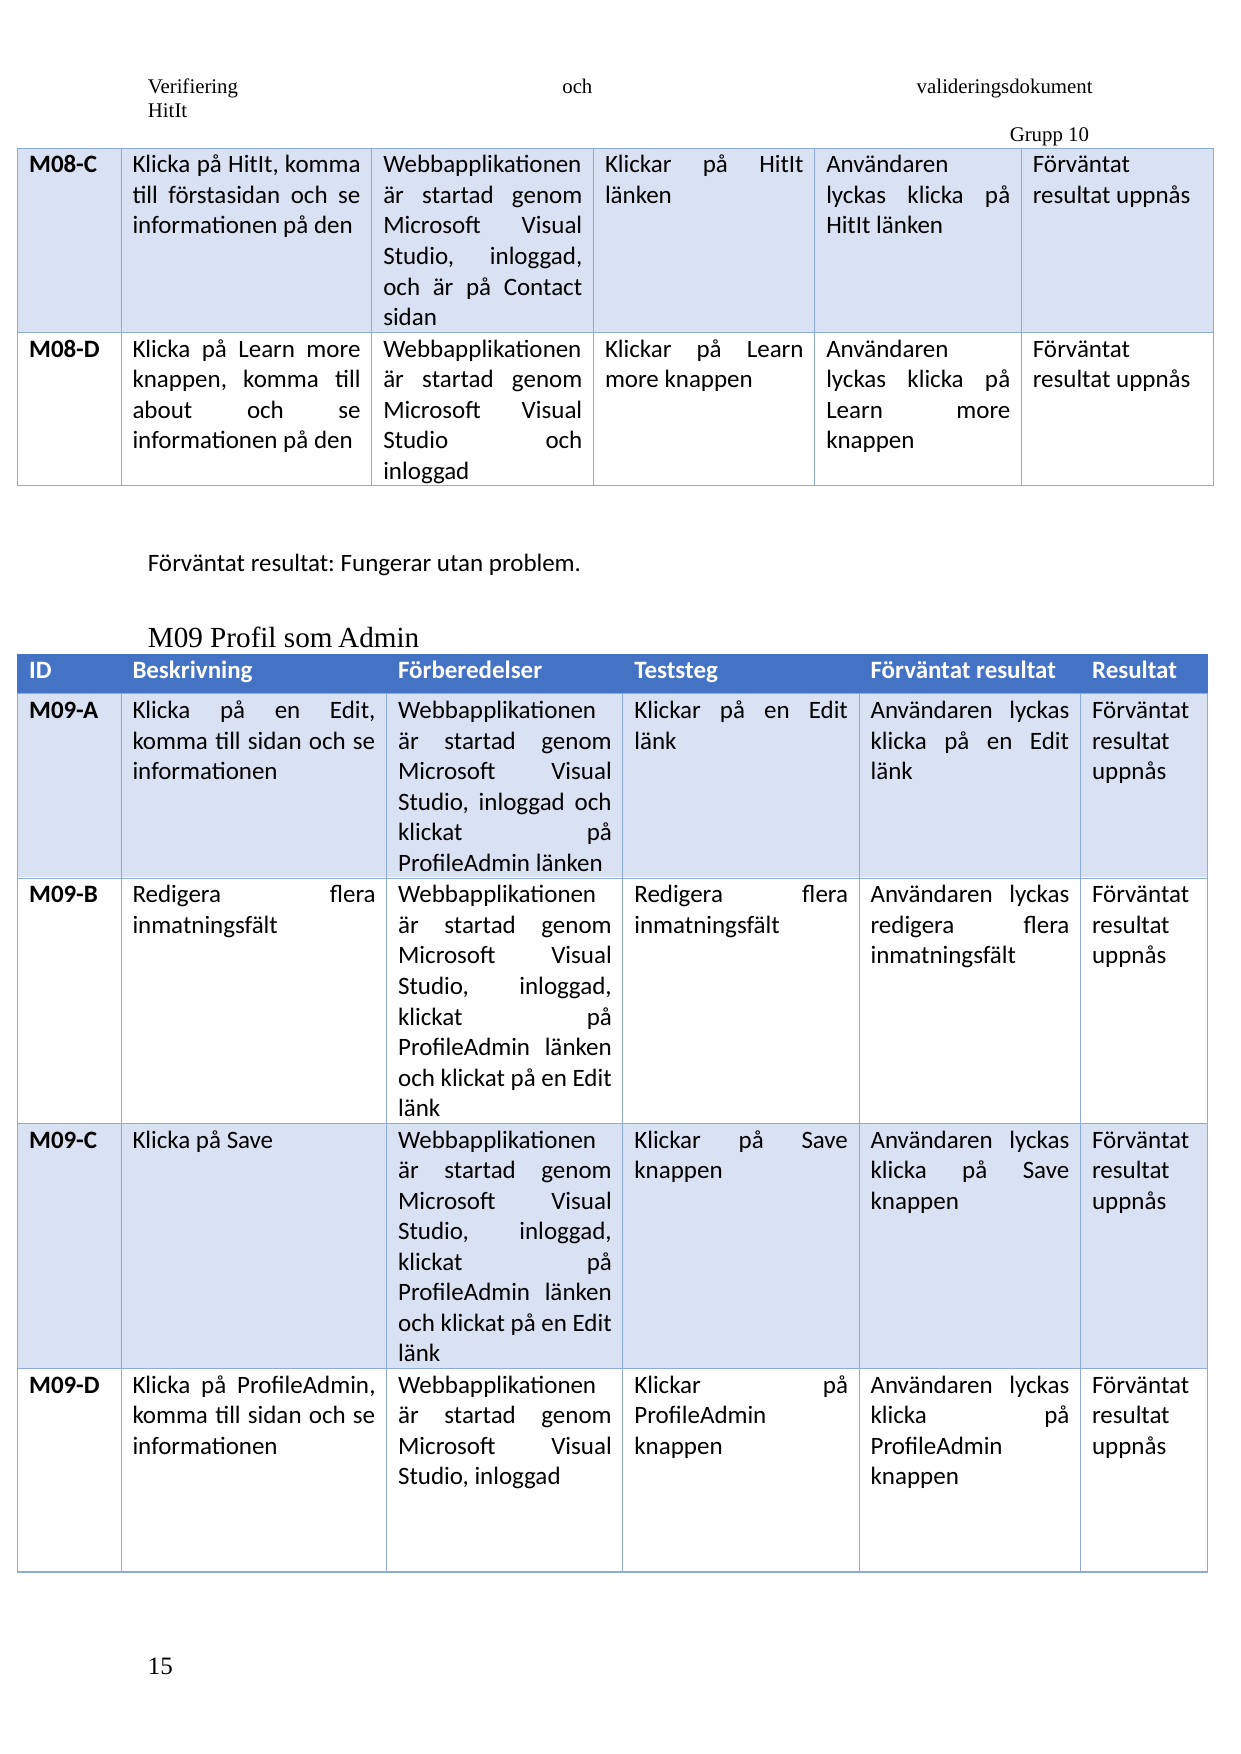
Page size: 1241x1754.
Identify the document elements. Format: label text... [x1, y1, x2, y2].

table_header Teststeg [623, 655, 859, 693]
table_cell Användaren lyckas klicka på Save knappen [860, 1124, 1080, 1368]
table_cell Klicka på ProfileAdmin, komma till sidan och se informationen [122, 1369, 386, 1571]
table_cell Redigera flera inmatningsfält [623, 879, 859, 1123]
table_cell Klickar på en Edit länk [623, 694, 859, 877]
table_cell Webbapplikationen är startad genom Microsoft Visual Studio, inloggad, klickat på ProfileAdmin länken och klickat på en Edit länk [387, 1124, 622, 1368]
table_cell Användaren lyckas klicka på HitIt länken [815, 149, 1021, 332]
table_cell Redigera flera inmatningsfält [122, 879, 386, 1123]
table_cell Klickar på ProfileAdmin knappen [623, 1369, 859, 1571]
table_cell Klickar på HitIt länken [594, 149, 814, 332]
table_cell Klicka på en Edit, komma till sidan och se informationen [122, 694, 386, 877]
table_cell Webbapplikationen är startad genom Microsoft Visual Studio, inloggad [387, 1369, 622, 1571]
table_cell Webbapplikationen är startad genom Microsoft Visual Studio, inloggad, och är på Contact sidan [372, 149, 593, 332]
table_header Förberedelser [387, 655, 622, 693]
table_cell Webbapplikationen är startad genom Microsoft Visual Studio och inloggad [372, 333, 593, 485]
table_cell Användaren lyckas redigera flera inmatningsfält [860, 879, 1080, 1123]
table_cell M09-B [18, 879, 121, 1123]
table_header Förväntat resultat [860, 655, 1080, 693]
table_cell Förväntat resultat uppnås [1081, 694, 1207, 877]
table_cell Klicka på HitIt, komma till förstasidan och se informationen på den [122, 149, 371, 332]
table_cell Förväntat resultat uppnås [1022, 149, 1213, 332]
table_cell Förväntat resultat uppnås [1081, 1369, 1207, 1571]
table_header Resultat [1081, 655, 1207, 693]
table_cell Klickar på Learn more knappen [594, 333, 814, 485]
table_cell Klicka på Learn more knappen, komma till about och se informationen på den [122, 333, 371, 485]
table_cell M08-C [18, 149, 121, 332]
table_cell Förväntat resultat uppnås [1081, 1124, 1207, 1368]
table_header ID [18, 655, 121, 693]
table_cell M09-A [18, 694, 121, 877]
table_cell Webbapplikationen är startad genom Microsoft Visual Studio, inloggad, klickat på ProfileAdmin länken och klickat på en Edit länk [387, 879, 622, 1123]
table_cell Användaren lyckas klicka på en Edit länk [860, 694, 1080, 877]
table_cell Klickar på Save knappen [623, 1124, 859, 1368]
table_cell Förväntat resultat uppnås [1022, 333, 1213, 485]
table_cell Förväntat resultat uppnås [1081, 879, 1207, 1123]
table_cell Webbapplikationen är startad genom Microsoft Visual Studio, inloggad och klickat på ProfileAdmin länken [387, 694, 622, 877]
table_cell Användaren lyckas klicka på ProfileAdmin knappen [860, 1369, 1080, 1571]
text Förväntat resultat: Fungerar utan problem. [148, 547, 1093, 578]
subtitle M09 Profil som Admin [148, 620, 1093, 653]
table_cell M09-C [18, 1124, 121, 1368]
table_cell M09-D [18, 1369, 121, 1571]
table_cell Klicka på Save [122, 1124, 386, 1368]
table_cell M08-D [18, 333, 121, 485]
table_cell Användaren lyckas klicka på Learn more knappen [815, 333, 1021, 485]
table_header Beskrivning [122, 655, 386, 693]
